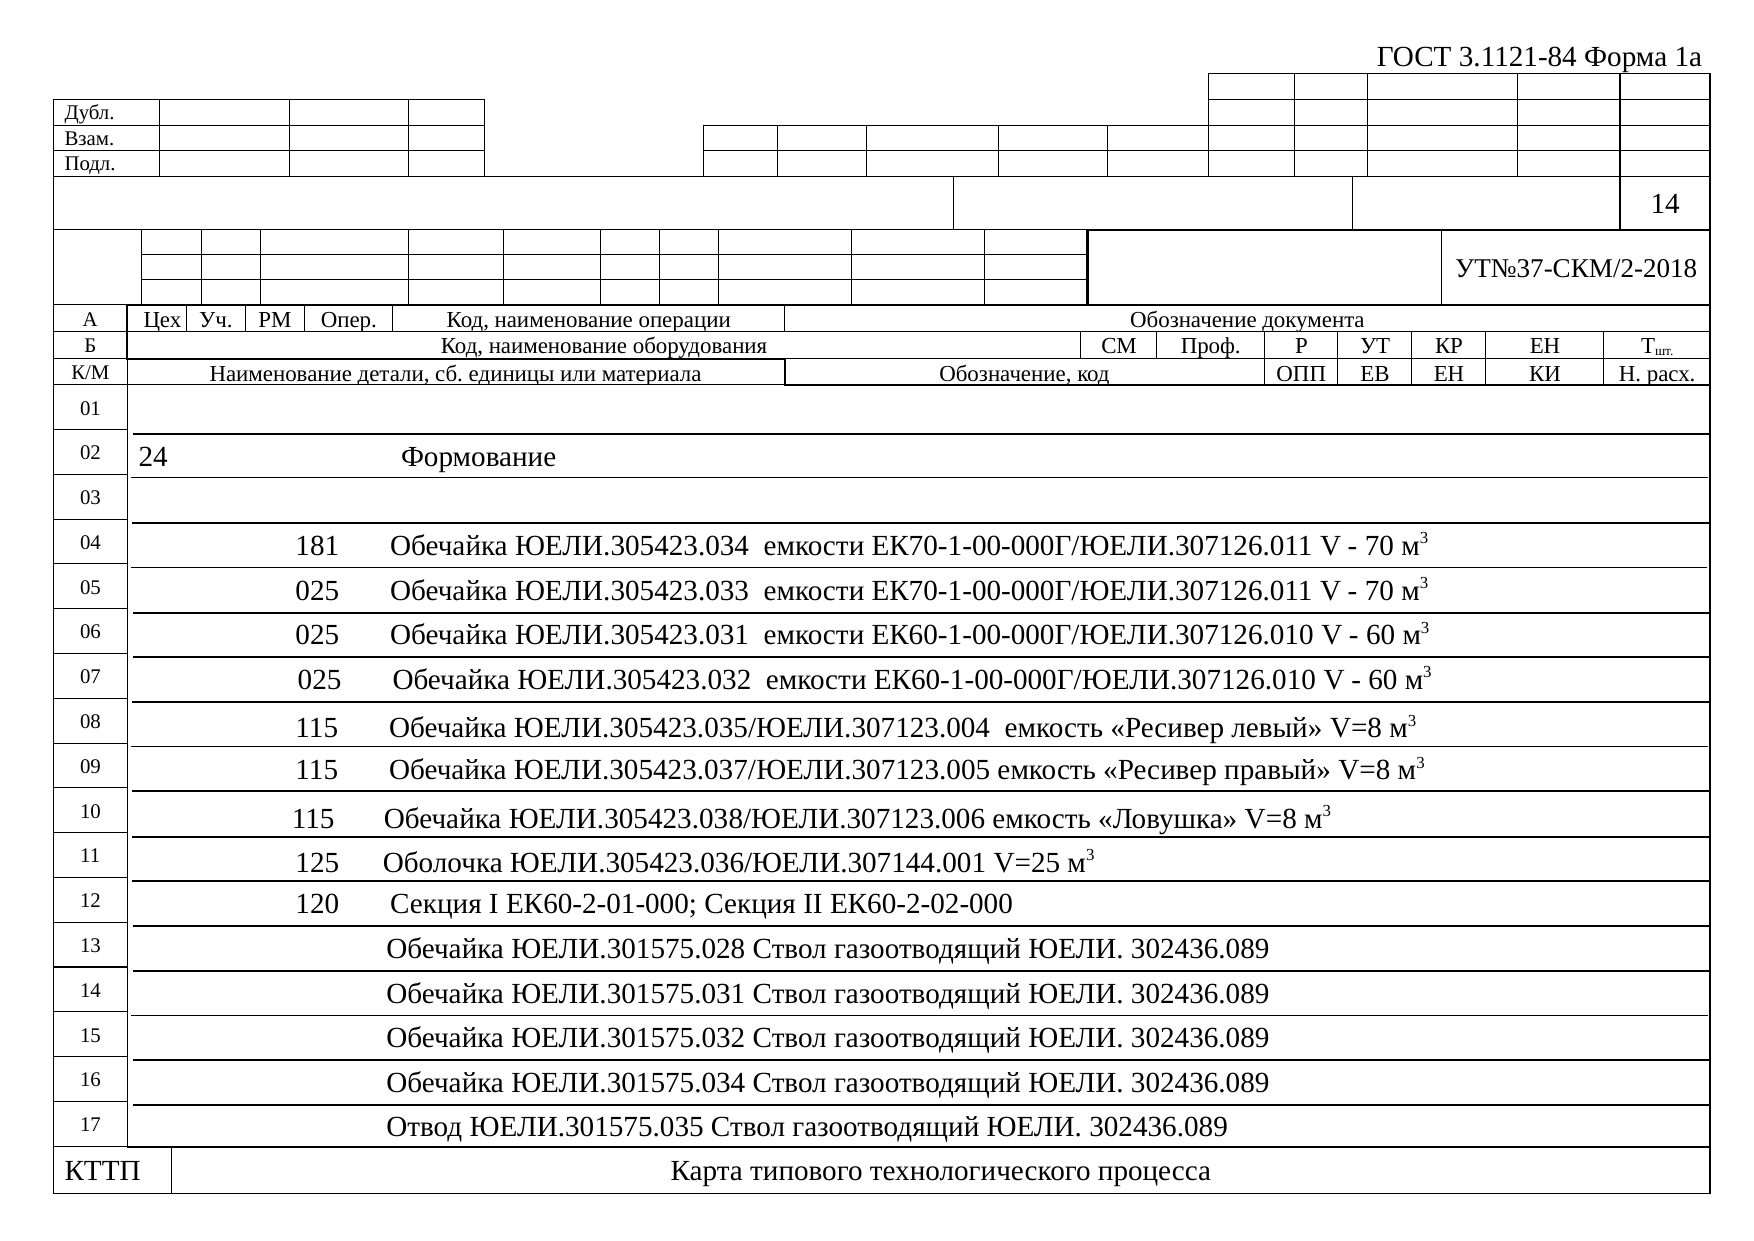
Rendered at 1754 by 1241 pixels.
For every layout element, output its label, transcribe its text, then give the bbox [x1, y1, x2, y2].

table_cell [504, 280, 600, 304]
table_cell 24 Формование 181 Обечайка ЮЕЛИ.305423.034 емкости ЕК70-1-00-000Г/ЮЕЛИ.307126.011 V - 70 м3 025 Обечайка ЮЕЛИ.305423.033 емкости ЕК70-1-00-000Г/ЮЕЛИ.307126.011 V - 70 м3 025 Обечайка ЮЕЛИ.305423.031 емкости ЕК60-1-00-000Г/ЮЕЛИ.307126.010 V - 60 м3 025 Обечайка ЮЕЛИ.305423.032 емкости ЕК60-1-00-000Г/ЮЕЛИ.307126.010 V - 60 м3 115 Обечайка ЮЕЛИ.305423.035/ЮЕЛИ.307123.004 емкость «Ресивер левый» V=8 м3 115 Обечайка ЮЕЛИ.305423.037/ЮЕЛИ.307123.005 емкость «Ресивер правый» V=8 м3 115 Обечайка ЮЕЛИ.305423.038/ЮЕЛИ.307123.006 емкость «Ловушка» V=8 м3 125 Оболочка ЮЕЛИ.305423.036/ЮЕЛИ.307144.001 V=25 м3 120 Секция I ЕК60-2-01-000; Секция II ЕК60-2-02-000 Обечайка ЮЕЛИ.301575.028 Ствол газоотводящий ЮЕЛИ. 302436.089 Обечайка ЮЕЛИ.301575.031 Ствол газоотводящий ЮЕЛИ. 302436.089 Обечайка ЮЕЛИ.301575.032 Ствол газоотводящий ЮЕЛИ. 302436.089 Обечайка ЮЕЛИ.301575.034 Ствол газоотводящий ЮЕЛИ. 302436.089 Отвод ЮЕЛИ.301575.035 Ствол газоотводящий ЮЕЛИ. 302436.089 [128, 385, 1577, 1146]
table_cell Наименование детали, сб. единицы или материала [128, 360, 784, 384]
table_cell [777, 99, 866, 124]
table_cell 11 [54, 833, 127, 877]
table_cell [1518, 100, 1619, 124]
table_cell [1577, 972, 1709, 1059]
table_cell [261, 230, 408, 254]
table_cell [954, 177, 1352, 229]
table_cell КТТП [54, 1147, 171, 1193]
table_cell [485, 99, 703, 124]
table_cell 04 [54, 520, 127, 563]
table_cell [985, 255, 1086, 279]
table_cell 14 [1621, 177, 1709, 229]
table_cell [1577, 838, 1709, 880]
table_cell [1577, 882, 1709, 925]
table_cell [1295, 126, 1367, 150]
table_cell [1577, 386, 1709, 433]
table_cell [601, 280, 659, 304]
table_cell 13 [54, 923, 127, 966]
table_header [1621, 74, 1709, 99]
table_cell [1621, 126, 1709, 150]
table_cell Подл. [54, 151, 159, 176]
table_cell 12 [54, 878, 127, 922]
text ГОСТ 3.1121-84 Форма 1а [53, 39, 1742, 73]
table_cell [261, 280, 408, 304]
table_cell [409, 255, 503, 279]
table_cell 17 [54, 1102, 127, 1146]
table_cell [1577, 435, 1709, 522]
table_cell [1577, 658, 1709, 701]
table_cell [504, 255, 600, 279]
table_cell РМ [246, 306, 304, 331]
table_header [1518, 74, 1619, 99]
table_cell [54, 177, 953, 229]
table_cell [142, 255, 201, 279]
table_cell [852, 230, 984, 254]
table_cell [719, 280, 851, 304]
table_cell [867, 126, 998, 150]
table_cell [1353, 177, 1619, 229]
table_cell [999, 151, 1107, 176]
table_cell [1368, 151, 1517, 176]
table_cell [1368, 126, 1517, 150]
table_cell [601, 255, 659, 279]
table_cell [1089, 231, 1441, 304]
table_cell [142, 280, 201, 304]
table_cell [160, 126, 289, 150]
table_cell 05 [54, 564, 127, 608]
table_cell Обозначение документа [785, 306, 1709, 331]
table_cell [1209, 151, 1294, 176]
table_cell [504, 230, 600, 254]
table_cell ОПП [1265, 359, 1337, 384]
table_cell УТ [1338, 332, 1411, 357]
table_cell [1577, 1106, 1709, 1146]
table_cell [1518, 151, 1619, 176]
table_cell [1577, 614, 1709, 656]
table_cell 08 [54, 699, 127, 742]
table_cell [409, 126, 484, 150]
table_cell 10 [54, 788, 127, 832]
table_cell Обозначение, код [786, 359, 1264, 384]
table_cell [719, 255, 851, 279]
table_cell [261, 255, 408, 279]
table_cell УТ№37-СКМ/2-2018 [1442, 231, 1709, 304]
table_cell 03 [54, 475, 127, 518]
table_cell Н. расх. [1604, 359, 1709, 384]
table_cell [778, 126, 866, 150]
table_cell [1577, 792, 1709, 836]
table_cell [485, 125, 703, 176]
table_cell [409, 151, 484, 176]
table_cell Опер. [305, 306, 392, 331]
table_cell [202, 255, 260, 279]
table_cell [601, 230, 659, 254]
table_cell [999, 99, 1107, 124]
table_cell Цех [128, 306, 186, 331]
table_cell [1577, 927, 1709, 970]
table_cell 14 [54, 968, 127, 1011]
table_header [53, 73, 1208, 99]
table_cell [704, 126, 777, 150]
table_cell [852, 255, 984, 279]
table_cell [660, 280, 718, 304]
table_cell [290, 126, 408, 150]
table_cell [54, 230, 141, 304]
table_cell 15 [54, 1012, 127, 1056]
table_cell Проф. [1157, 332, 1264, 357]
table_cell [867, 151, 998, 176]
table_cell [409, 100, 484, 124]
table_cell А [54, 305, 126, 331]
table_cell [290, 151, 408, 176]
table_cell [1209, 126, 1294, 150]
table_cell 09 [54, 744, 127, 787]
table_cell Код, наименование оборудования [128, 332, 1080, 357]
table_cell 01 [54, 385, 127, 429]
table_cell КР [1412, 332, 1485, 357]
table_header [1209, 74, 1294, 99]
table_cell ЕН [1486, 332, 1603, 357]
table_cell [704, 151, 777, 176]
table_cell [1368, 100, 1517, 124]
table_cell [1577, 1061, 1709, 1104]
table_cell [852, 280, 984, 304]
table_cell [985, 230, 1086, 254]
table_cell 07 [54, 654, 127, 698]
table_cell КИ [1486, 359, 1603, 384]
table_cell 06 [54, 609, 127, 653]
table_cell Тшт. [1604, 332, 1709, 357]
table_cell Код, наименование операции [393, 306, 784, 331]
table_cell К/М [54, 359, 127, 384]
table_cell [660, 255, 718, 279]
table_cell [999, 126, 1107, 150]
table_header [1295, 74, 1367, 99]
table_cell Дубл. [54, 100, 159, 124]
table_cell [160, 151, 289, 176]
table_cell [1108, 99, 1208, 124]
table_cell [1577, 703, 1709, 790]
table_cell 16 [54, 1057, 127, 1101]
table_cell [1295, 151, 1367, 176]
table_cell [409, 280, 503, 304]
table_cell [1577, 524, 1709, 612]
table_cell Р [1265, 332, 1337, 357]
table_cell ЕВ [1338, 359, 1411, 384]
table_cell [1108, 151, 1208, 176]
table_cell Взам. [54, 126, 159, 150]
table_cell [719, 230, 851, 254]
table_cell Карта типового технологического процесса [172, 1148, 1709, 1193]
table_cell [1295, 100, 1367, 124]
table_cell [290, 100, 408, 124]
table_cell [866, 99, 999, 124]
table_cell [1518, 126, 1619, 150]
table_cell [1621, 151, 1709, 176]
table_cell Б [54, 332, 126, 357]
table_cell [1621, 100, 1709, 124]
table_cell [202, 230, 260, 254]
table_cell [142, 230, 201, 254]
table_cell [160, 100, 289, 124]
table_cell [985, 280, 1086, 304]
table_cell 02 [54, 430, 127, 474]
table_cell Уч. [187, 306, 245, 331]
table_cell [778, 151, 866, 176]
table_header [1368, 74, 1517, 99]
table_cell [409, 230, 503, 254]
table_cell ЕН [1412, 359, 1485, 384]
table_cell СМ [1081, 332, 1156, 357]
table_cell [704, 99, 777, 124]
table_cell [1108, 126, 1208, 150]
table_cell [202, 280, 260, 304]
table_cell [1209, 100, 1294, 124]
table_cell [660, 230, 718, 254]
